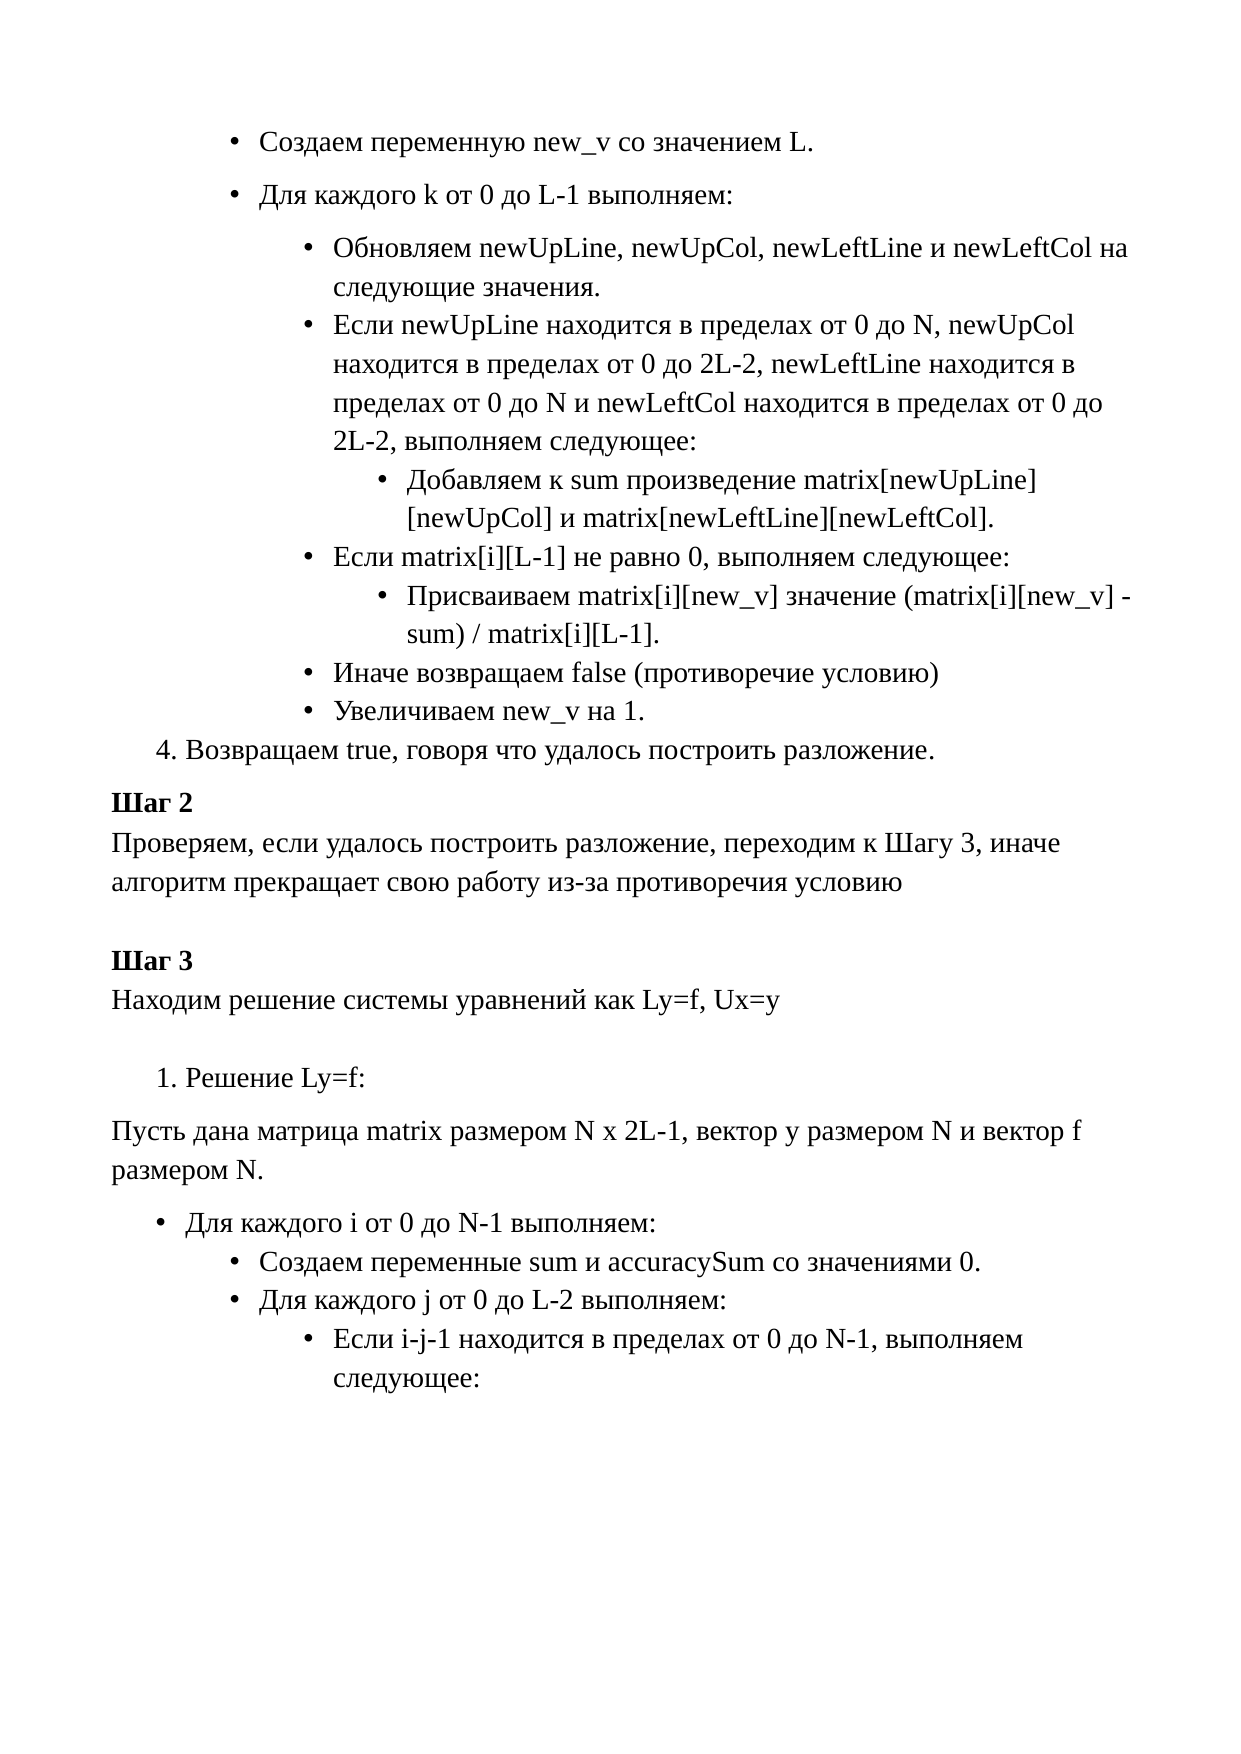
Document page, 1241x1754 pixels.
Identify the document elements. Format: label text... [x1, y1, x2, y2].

list Если newUpLine находится в пределах от 0 до N, newUpCol находится в пределах от 0 до 2L-2, newLeftLine находится в пределах от 0 до N и newLeftCol находится в пределах от 0 до 2L-2, выполняем следующее: [303, 307, 1151, 457]
text Шаг 2 [111, 785, 1105, 819]
text Шаг 3 Находим решение системы уравнений как Ly=f, Ux=y [111, 943, 1105, 1054]
list Иначе возвращаем false (противоречие условию) [303, 655, 1151, 688]
list Возвращаем true, говоря что удалось построить разложение. [156, 732, 1151, 766]
list Присваиваем matrix[i][new_v] значение (matrix[i][new_v] - sum) / matrix[i][L-1]. [377, 578, 1151, 650]
text Проверяем, если удалось построить разложение, переходим к Шагу 3, иначе алгоритм прекращает свою работу из-за противоречия условию [111, 825, 1105, 897]
list Добавляем к sum произведение matrix[newUpLine][newUpCol] и matrix[newLeftLine][newLeftCol]. [377, 462, 1151, 534]
list Если matrix[i][L-1] не равно 0, выполняем следующее: [303, 539, 1151, 573]
list Для каждого j от 0 до L-2 выполняем: [229, 1282, 1151, 1316]
list Создаем переменную new_v со значением L. [229, 124, 1151, 157]
list Для каждого i от 0 до N-1 выполняем: [156, 1205, 1151, 1239]
list Обновляем newUpLine, newUpCol, newLeftLine и newLeftCol на следующие значения. [303, 230, 1151, 302]
list Если i-j-1 находится в пределах от 0 до N-1, выполняем следующее: [303, 1321, 1151, 1393]
text Пусть дана матрица matrix размером N x 2L-1, вектор y размером N и вектор f размером N. [111, 1113, 1151, 1186]
list Для каждого k от 0 до L-1 выполняем: [229, 177, 1151, 211]
list Решение Ly=f: [156, 1060, 1151, 1094]
list Увеличиваем new_v на 1. [303, 693, 1151, 727]
list Создаем переменные sum и accuracySum со значениями 0. [229, 1244, 1151, 1277]
